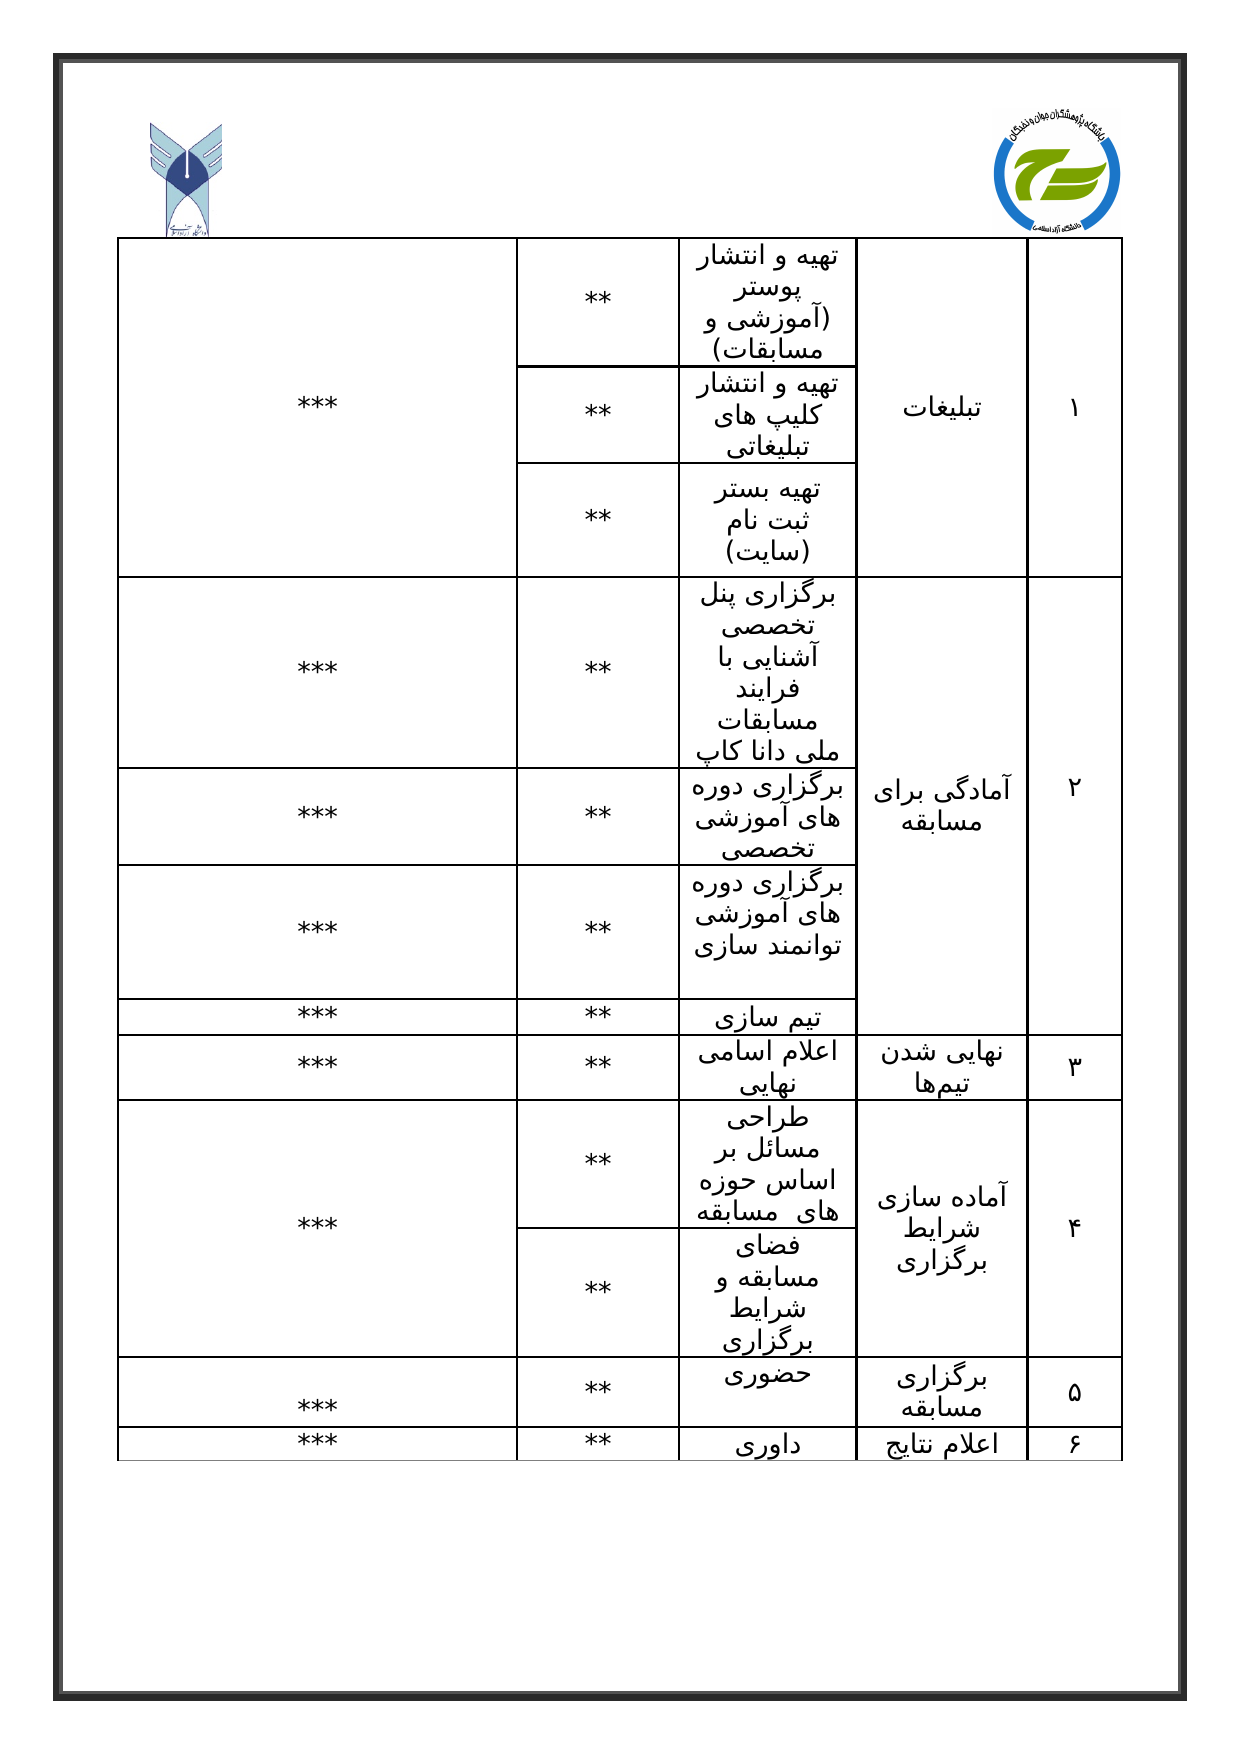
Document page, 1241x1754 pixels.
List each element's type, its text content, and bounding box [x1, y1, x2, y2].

table_cell برگزاری مسابقه [858, 1358, 1026, 1426]
table_cell *** [119, 866, 516, 998]
table_cell ** [518, 368, 678, 462]
table_cell برگزاری دوره های آموزشی تخصصی [680, 769, 855, 864]
table_cell *** [119, 1428, 516, 1460]
table_cell تیم سازی [680, 1000, 855, 1034]
table_cell ** [518, 769, 678, 864]
table_cell ** [518, 1229, 678, 1356]
table_cell تهیه و انتشار پوستر (آموزشی و مسابقات) [680, 239, 855, 365]
table_cell داوری [680, 1428, 855, 1460]
table_cell *** [119, 578, 516, 767]
picture [992, 108, 1122, 237]
table_cell تهیه و انتشار کلیپ های تبلیغاتی [680, 368, 855, 462]
table_cell ** [518, 464, 678, 576]
table_cell ۵ [1029, 1358, 1121, 1426]
table_cell ۱ [1029, 239, 1121, 576]
table_cell فضای مسابقه و شرایط برگزاری [680, 1229, 855, 1356]
picture [150, 122, 224, 237]
table_cell آمادگی برای مسابقه [858, 578, 1026, 1034]
table_cell ** [518, 1428, 678, 1460]
table_cell *** [119, 1036, 516, 1099]
table_cell ۴ [1029, 1101, 1121, 1356]
table_cell *** [119, 1000, 516, 1034]
table_cell *** [119, 1358, 516, 1426]
table_cell حضوری [680, 1358, 855, 1426]
table_cell ** [518, 239, 678, 365]
table_cell ** [518, 1101, 678, 1227]
table_cell *** [119, 1101, 516, 1356]
table_cell ** [518, 866, 678, 998]
table_cell ۳ [1029, 1036, 1121, 1099]
table_cell ۶ [1029, 1428, 1121, 1460]
table_cell تبلیغات [858, 239, 1026, 576]
table_cell ** [518, 1358, 678, 1426]
table_cell برگزاری دوره های آموزشی توانمند سازی [680, 866, 855, 998]
table_cell نهایی شدن تیم‌ها [858, 1036, 1026, 1099]
table_cell ** [518, 1000, 678, 1034]
table_cell ** [518, 1036, 678, 1099]
table_cell اعلام اسامی نهایی [680, 1036, 855, 1099]
table_cell ۲ [1029, 578, 1121, 1034]
table_cell طراحی مسائل بر اساس حوزه های مسابقه [680, 1101, 855, 1227]
table_cell تهیه بستر ثبت نام (سایت) [680, 464, 855, 576]
table_cell *** [119, 769, 516, 864]
table_cell برگزاری پنل تخصصی آشنایی با فرایند مسابقات ملی دانا کاپ [680, 578, 855, 767]
table_cell ** [518, 578, 678, 767]
table_cell *** [119, 239, 516, 576]
table_cell آماده سازی شرایط برگزاری [858, 1101, 1026, 1356]
table_cell اعلام نتایج [858, 1428, 1026, 1460]
